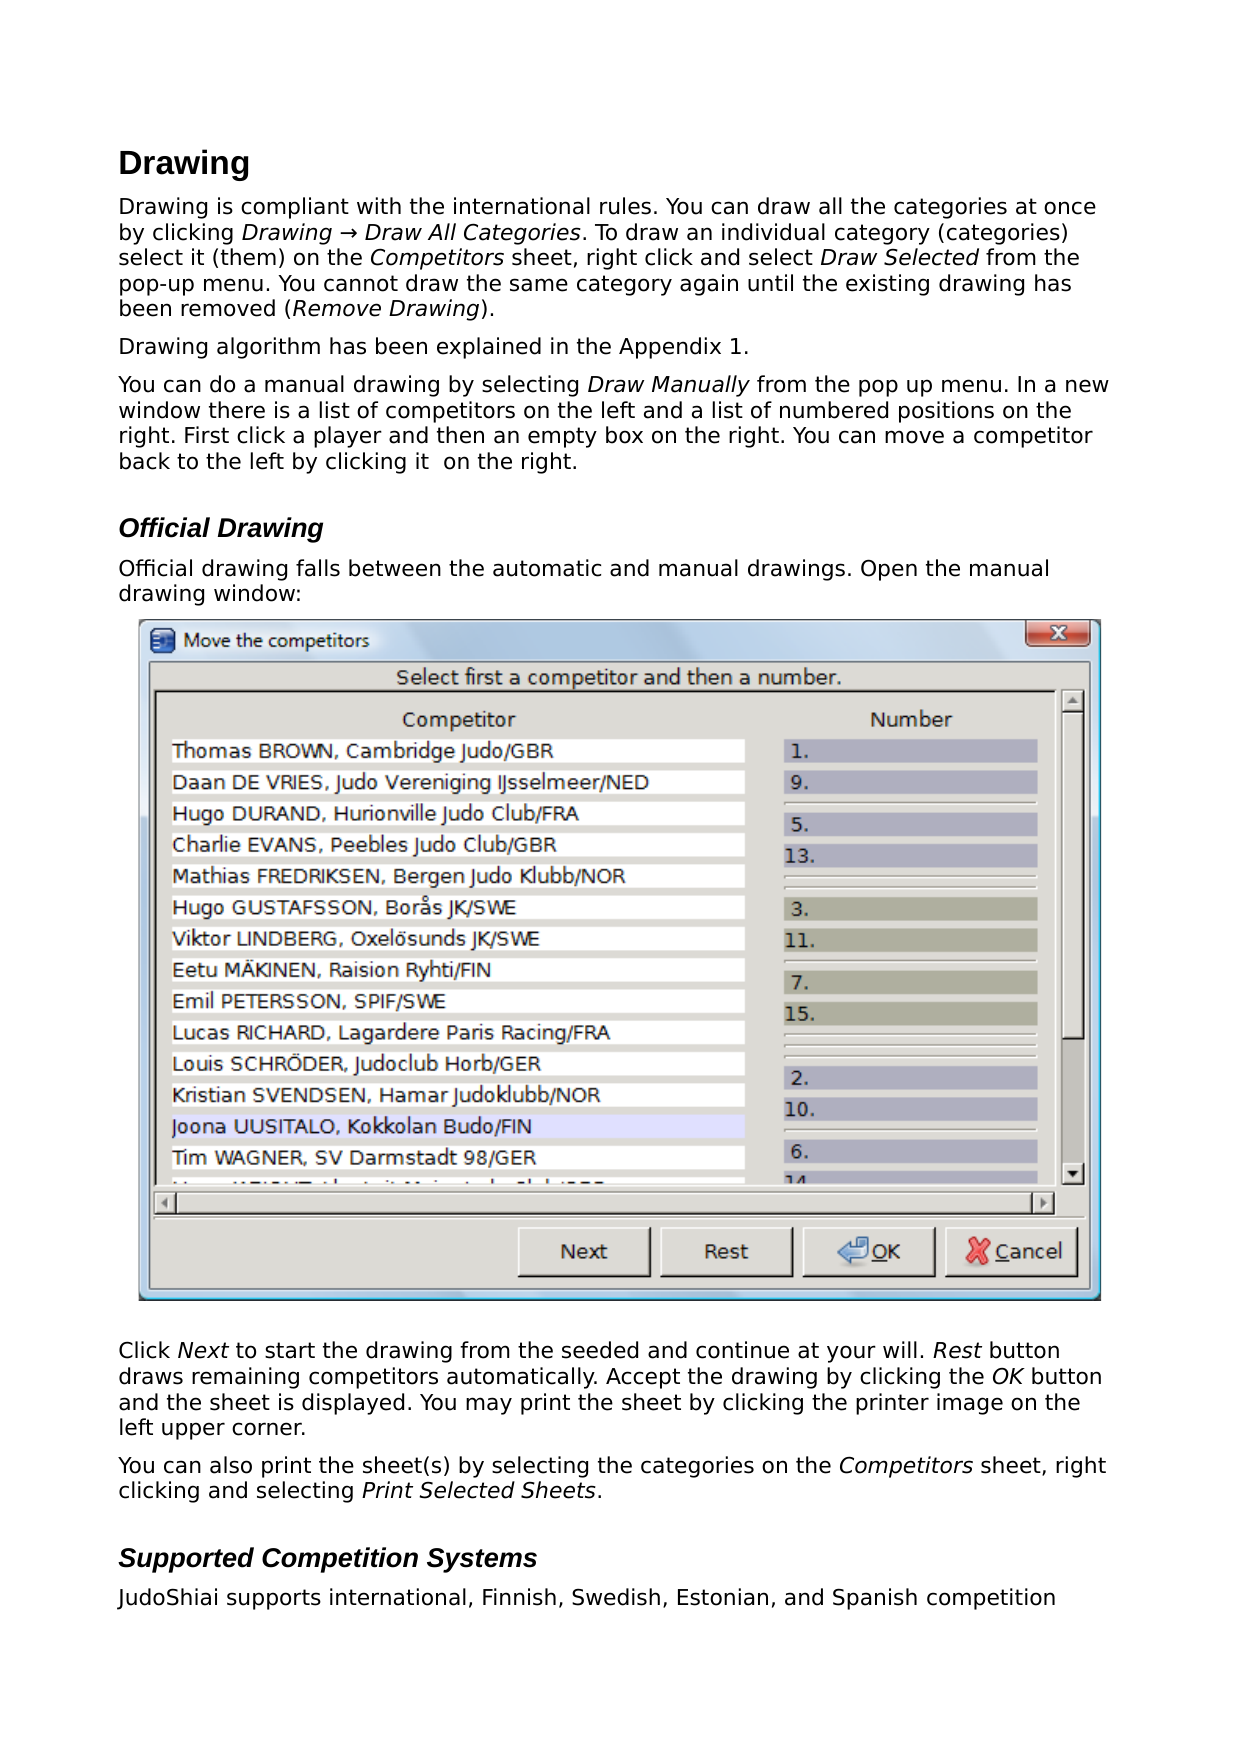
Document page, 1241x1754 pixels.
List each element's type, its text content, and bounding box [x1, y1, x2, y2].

subtitle Official Drawing [118, 512, 1122, 543]
text Drawing is compliant with the international rules. You can draw all the categories at once by clicking Drawing → Draw All Categories. To draw an individual category (categories) select it (them) on the Competitors sheet, right click and select Draw Selected from the pop-up menu. You cannot draw the same category again until the existing drawing has been removed (Remove Drawing). [118, 194, 1122, 322]
subtitle Supported Competition Systems [118, 1542, 1122, 1573]
text Click Next to start the drawing from the seeded and continue at your will. Rest button draws remaining competitors automatically. Accept the drawing by clicking the OK button and the sheet is displayed. You may print the sheet by clicking the printer image on the left upper corner. [118, 1338, 1122, 1441]
subtitle Drawing [118, 143, 1122, 182]
text You can do a manual drawing by selecting Draw Manually from the pop up menu. In a new window there is a list of competitors on the left and a list of numbered positions on the right. First click a player and then an empty box on the right. You can move a competitor back to the left by clicking it on the right. [118, 372, 1122, 474]
text JudoShiai supports international, Finnish, Swedish, Estonian, and Spanish competition [118, 1585, 1122, 1611]
text Official drawing falls between the automatic and manual drawings. Open the manual drawing window: [118, 556, 1122, 607]
picture [138, 619, 1102, 1301]
text Drawing algorithm has been explained in the Appendix 1. [118, 334, 1122, 360]
text You can also print the sheet(s) by selecting the categories on the Competitors sheet, right clicking and selecting Print Selected Sheets. [118, 1453, 1122, 1504]
